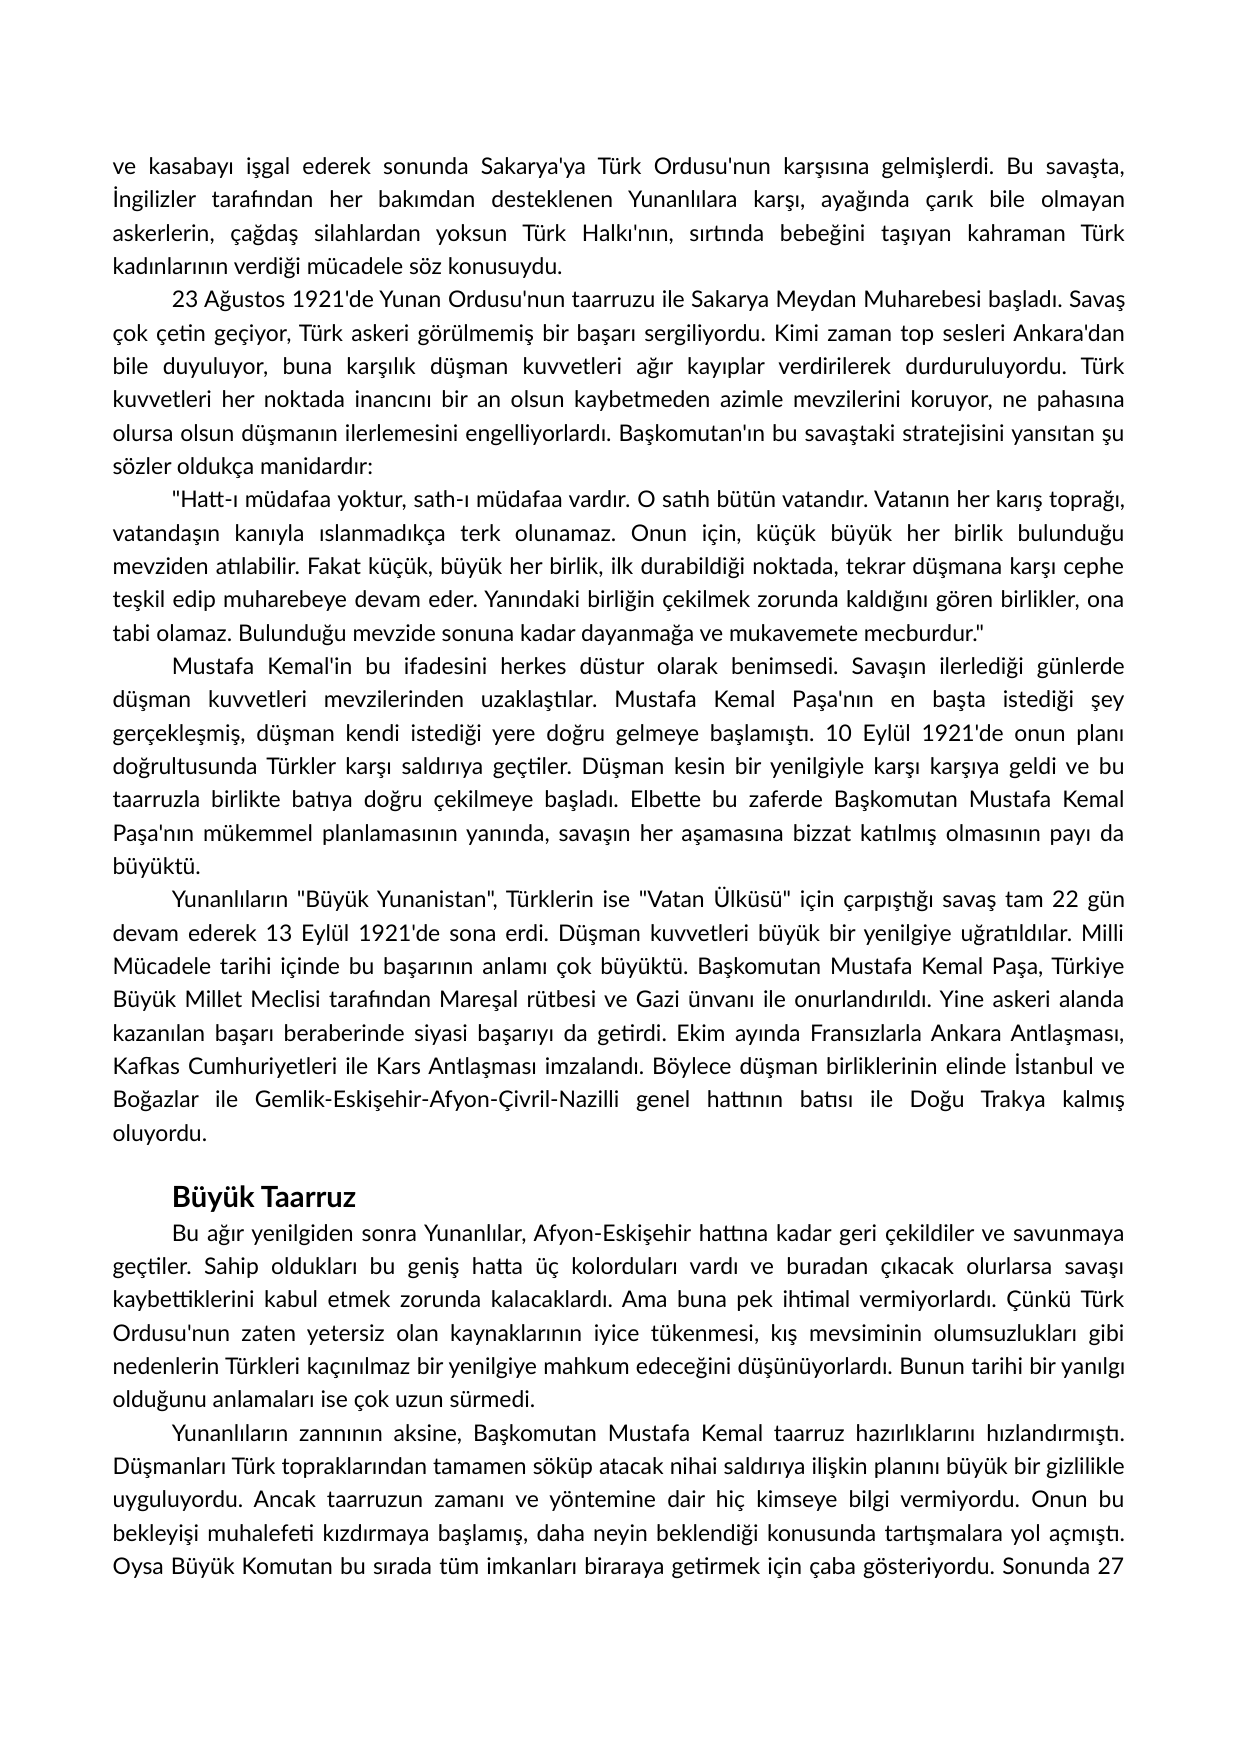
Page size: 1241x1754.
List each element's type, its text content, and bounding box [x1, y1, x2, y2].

text Bu ağır yenilgiden sonra Yunanlılar, Afyon-Eskişehir hattına kadar geri çekildiler ve savunmaya geçtiler. Sahip oldukları bu geniş hatta üç kolorduları vardı ve buradan çıkacak olurlarsa savaşı kaybettiklerini kabul etmek zorunda kalacaklardı. Ama buna pek ihtimal vermiyorlardı. Çünkü Türk Ordusu'nun zaten yetersiz olan kaynaklarının iyice tükenmesi, kış mevsiminin olumsuzlukları gibi nedenlerin Türkleri kaçınılmaz bir yenilgiye mahkum edeceğini düşünüyorlardı. Bunun tarihi bir yanılgı olduğunu anlamaları ise çok uzun sürmedi. [112, 1214, 1126, 1414]
text Büyük Taarruz [112, 1181, 1126, 1214]
text Mustafa Kemal'in bu ifadesini herkes düstur olarak benimsedi. Savaşın ilerlediği günlerde düşman kuvvetleri mevzilerinden uzaklaştılar. Mustafa Kemal Paşa'nın en başta istediği şey gerçekleşmiş, düşman kendi istediği yere doğru gelmeye başlamıştı. 10 Eylül 1921'de onun planı doğrultusunda Türkler karşı saldırıya geçtiler. Düşman kesin bir yenilgiyle karşı karşıya geldi ve bu taarruzla birlikte batıya doğru çekilmeye başladı. Elbette bu zaferde Başkomutan Mustafa Kemal Paşa'nın mükemmel planlamasının yanında, savaşın her aşamasına bizzat katılmış olmasının payı da büyüktü. [112, 648, 1126, 881]
text ve kasabayı işgal ederek sonunda Sakarya'ya Türk Ordusu'nun karşısına gelmişlerdi. Bu savaşta, İngilizler tarafından her bakımdan desteklenen Yunanlılara karşı, ayağında çarık bile olmayan askerlerin, çağdaş silahlardan yoksun Türk Halkı'nın, sırtında bebeğini taşıyan kahraman Türk kadınlarının verdiği mücadele söz konusuydu. [112, 148, 1126, 281]
text 23 Ağustos 1921'de Yunan Ordusu'nun taarruzu ile Sakarya Meydan Muharebesi başladı. Savaş çok çetin geçiyor, Türk askeri görülmemiş bir başarı sergiliyordu. Kimi zaman top sesleri Ankara'dan bile duyuluyor, buna karşılık düşman kuvvetleri ağır kayıplar verdirilerek durduruluyordu. Türk kuvvetleri her noktada inancını bir an olsun kaybetmeden azimle mevzilerini koruyor, ne pahasına olursa olsun düşmanın ilerlemesini engelliyorlardı. Başkomutan'ın bu savaştaki stratejisini yansıtan şu sözler oldukça manidardır: [112, 281, 1126, 481]
text Yunanlıların zannının aksine, Başkomutan Mustafa Kemal taarruz hazırlıklarını hızlandırmıştı. Düşmanları Türk topraklarından tamamen söküp atacak nihai saldırıya ilişkin planını büyük bir gizlilikle uyguluyordu. Ancak taarruzun zamanı ve yöntemine dair hiç kimseye bilgi vermiyordu. Onun bu bekleyişi muhalefeti kızdırmaya başlamış, daha neyin beklendiği konusunda tartışmalara yol açmıştı. Oysa Büyük Komutan bu sırada tüm imkanları biraraya getirmek için çaba gösteriyordu. Sonunda 27 [112, 1414, 1126, 1581]
text "Hatt-ı müdafaa yoktur, sath-ı müdafaa vardır. O satıh bütün vatandır. Vatanın her karış toprağı, vatandaşın kanıyla ıslanmadıkça terk olunamaz. Onun için, küçük büyük her birlik bulunduğu mevziden atılabilir. Fakat küçük, büyük her birlik, ilk durabildiği noktada, tekrar düşmana karşı cephe teşkil edip muharebeye devam eder. Yanındaki birliğin çekilmek zorunda kaldığını gören birlikler, ona tabi olamaz. Bulunduğu mevzide sonuna kadar dayanmağa ve mukavemete mecburdur." [112, 481, 1126, 648]
text Yunanlıların "Büyük Yunanistan", Türklerin ise "Vatan Ülküsü" için çarpıştığı savaş tam 22 gün devam ederek 13 Eylül 1921'de sona erdi. Düşman kuvvetleri büyük bir yenilgiye uğratıldılar. Milli Mücadele tarihi içinde bu başarının anlamı çok büyüktü. Başkomutan Mustafa Kemal Paşa, Türkiye Büyük Millet Meclisi tarafından Mareşal rütbesi ve Gazi ünvanı ile onurlandırıldı. Yine askeri alanda kazanılan başarı beraberinde siyasi başarıyı da getirdi. Ekim ayında Fransızlarla Ankara Antlaşması, Kafkas Cumhuriyetleri ile Kars Antlaşması imzalandı. Böylece düşman birliklerinin elinde İstanbul ve Boğazlar ile Gemlik-Eskişehir-Afyon-Çivril-Nazilli genel hattının batısı ile Doğu Trakya kalmış oluyordu. [112, 881, 1126, 1148]
